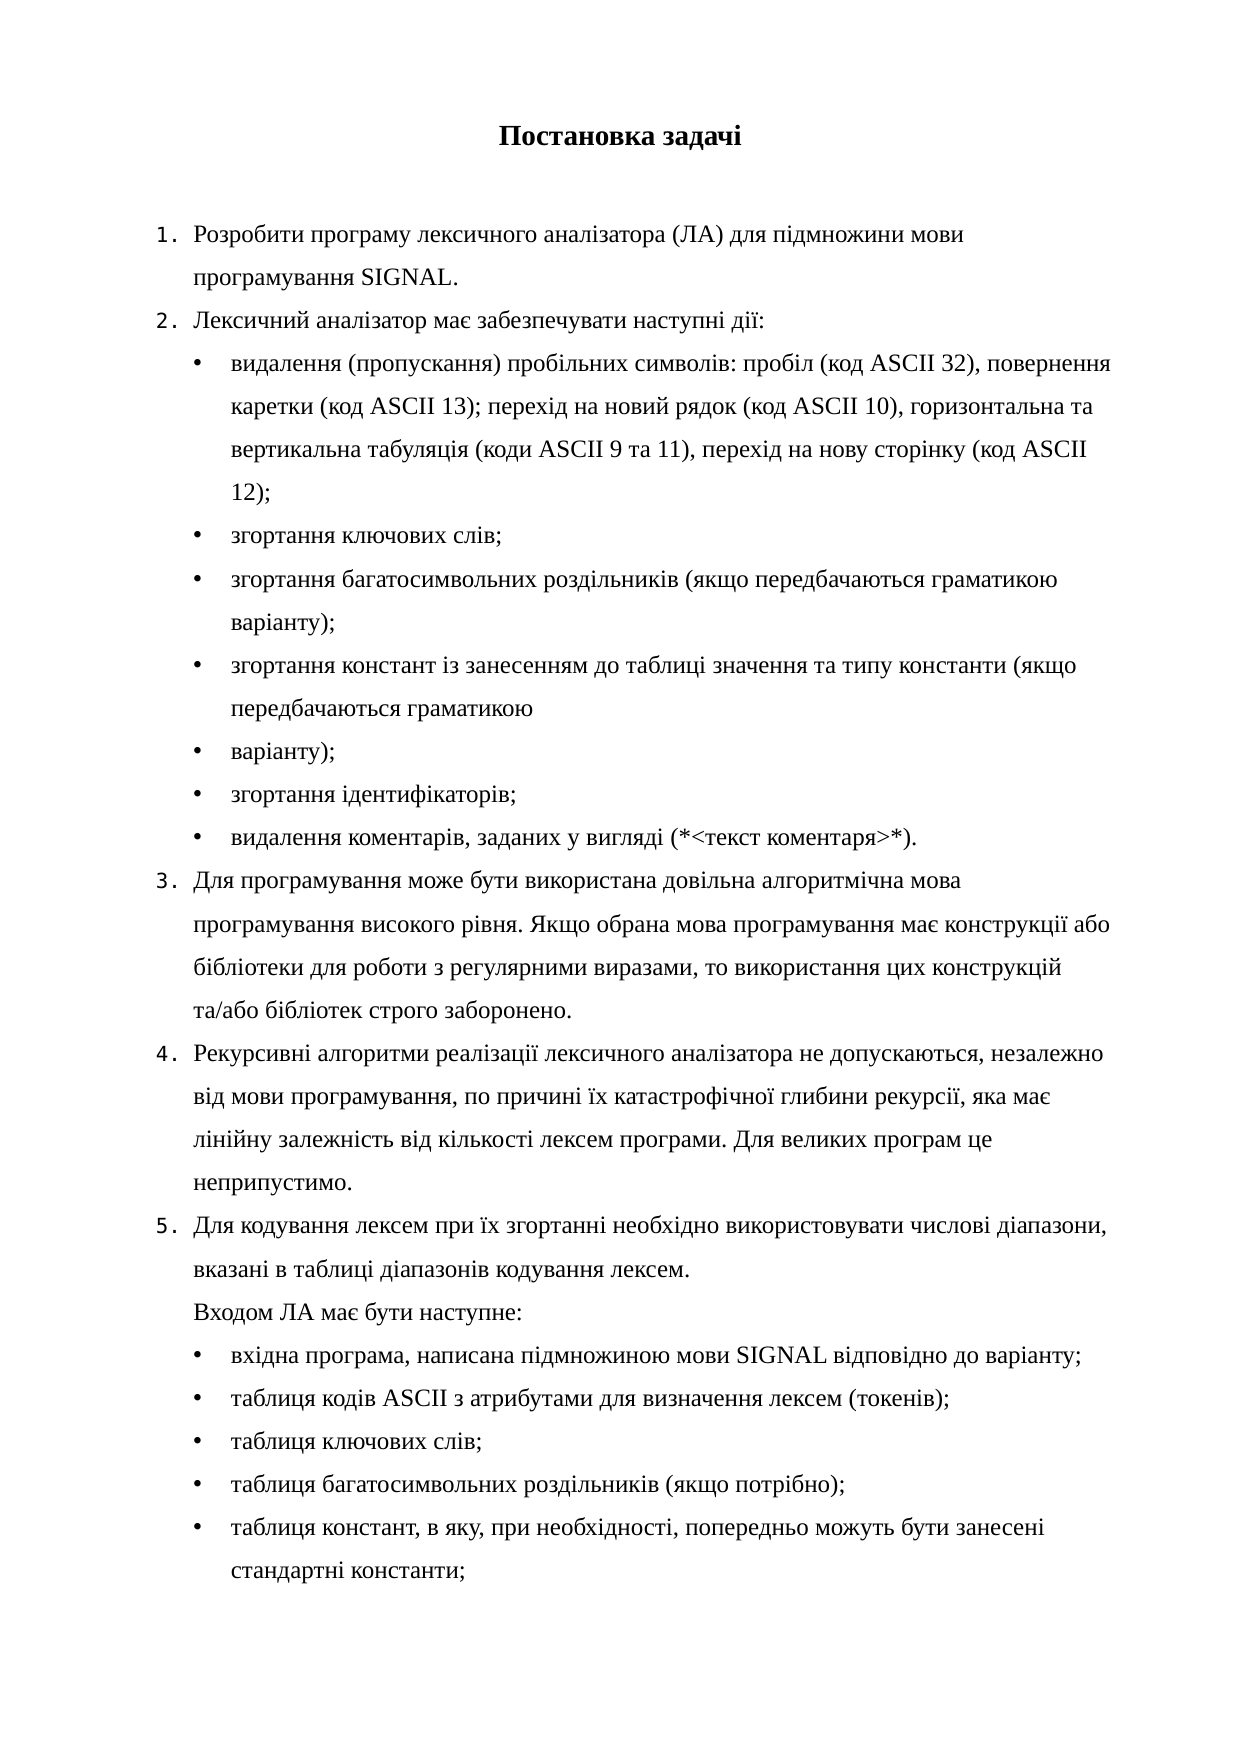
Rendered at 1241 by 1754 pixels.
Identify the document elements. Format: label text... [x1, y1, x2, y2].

list таблиця багатосимвольних роздільників (якщо потрібно); [193, 1469, 1122, 1498]
list Для кодування лексем при їх згортанні необхідно використовувати числові діапазони, вказані в таблиці діапазонів кодування лексем. [156, 1211, 1122, 1282]
list варіанту); [193, 736, 1122, 765]
list таблиця ключових слів; [193, 1426, 1122, 1455]
list вхідна програма, написана підмножиною мови SIGNAL відповідно до варіанту; [193, 1340, 1122, 1369]
list Для програмування може бути використана довільна алгоритмічна мова програмування високого рівня. Якщо обрана мова програмування має конструкції або бібліотеки для роботи з регулярними виразами, то використання цих конструкцій та/або бібліотек строго заборонено. [156, 866, 1122, 1024]
list Розробити програму лексичного аналізатора (ЛА) для підмножини мови програмування SIGNAL. [156, 219, 1122, 291]
list згортання багатосимвольних роздільників (якщо передбачаються граматикою варіанту); [193, 564, 1122, 636]
list Входом ЛА має бути наступне: [156, 1297, 1122, 1326]
list Рекурсивні алгоритми реалізації лексичного аналізатора не допускаються, незалежно від мови програмування, по причині їх катастрофічної глибини рекурсії, яка має лінійну залежність від кількості лексем програми. Для великих програм це неприпустимо. [156, 1038, 1122, 1196]
list згортання констант із занесенням до таблиці значення та типу константи (якщо передбачаються граматикою [193, 650, 1122, 722]
list згортання ключових слів; [193, 521, 1122, 549]
list Лексичний аналізатор має забезпечувати наступні дії: [156, 305, 1122, 334]
list таблиця констант, в яку, при необхідності, попередньо можуть бути занесені стандартні константи; [193, 1512, 1122, 1584]
list видалення коментарів, заданих у вигляді (*<текст коментаря>*). [193, 822, 1122, 851]
list таблиця кодів ASCII з атрибутами для визначення лексем (токенів); [193, 1383, 1122, 1412]
list згортання ідентифікаторів; [193, 779, 1122, 808]
text Постановка задачі [118, 118, 1122, 152]
list видалення (пропускання) пробільних символів: пробіл (код ASCII 32), повернення каретки (код ASCII 13); перехід на новий рядок (код ASCII 10), горизонтальна та вертикальна табуляція (коди ASCII 9 та 11), перехід на нову сторінку (код ASCII 12); [193, 348, 1122, 506]
